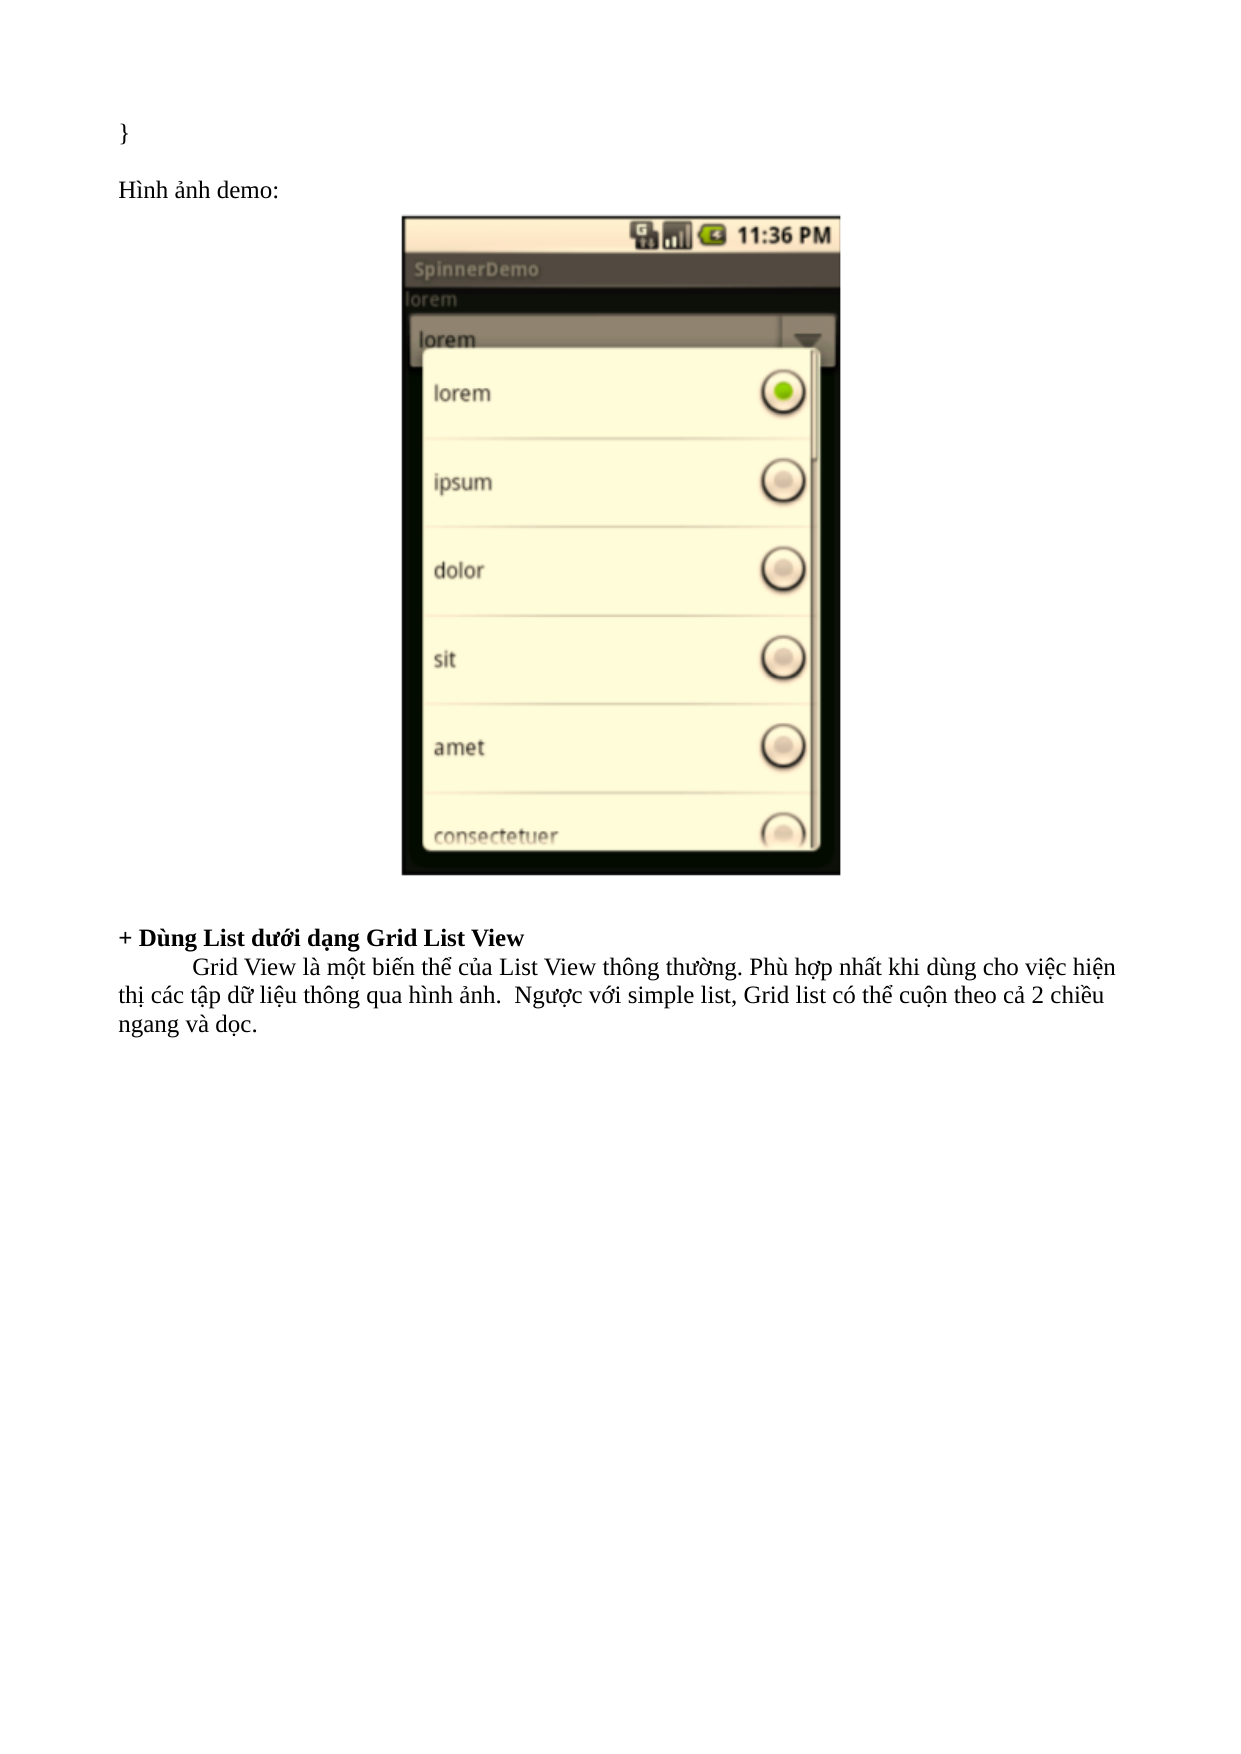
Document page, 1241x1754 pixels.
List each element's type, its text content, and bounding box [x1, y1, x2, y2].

picture [399, 204, 841, 877]
text Grid View là một biến thể của List View thông thường. Phù hợp nhất khi dùng cho việc hiện thị các tập dữ liệu thông qua hình ảnh. Ngược với simple list, Grid list có thể cuộn theo cả 2 chiều ngang và dọc. [118, 952, 1122, 1038]
text Hình ảnh demo: [118, 176, 1122, 204]
text } [118, 118, 1122, 147]
text + Dùng List dưới dạng Grid List View [118, 923, 1122, 952]
